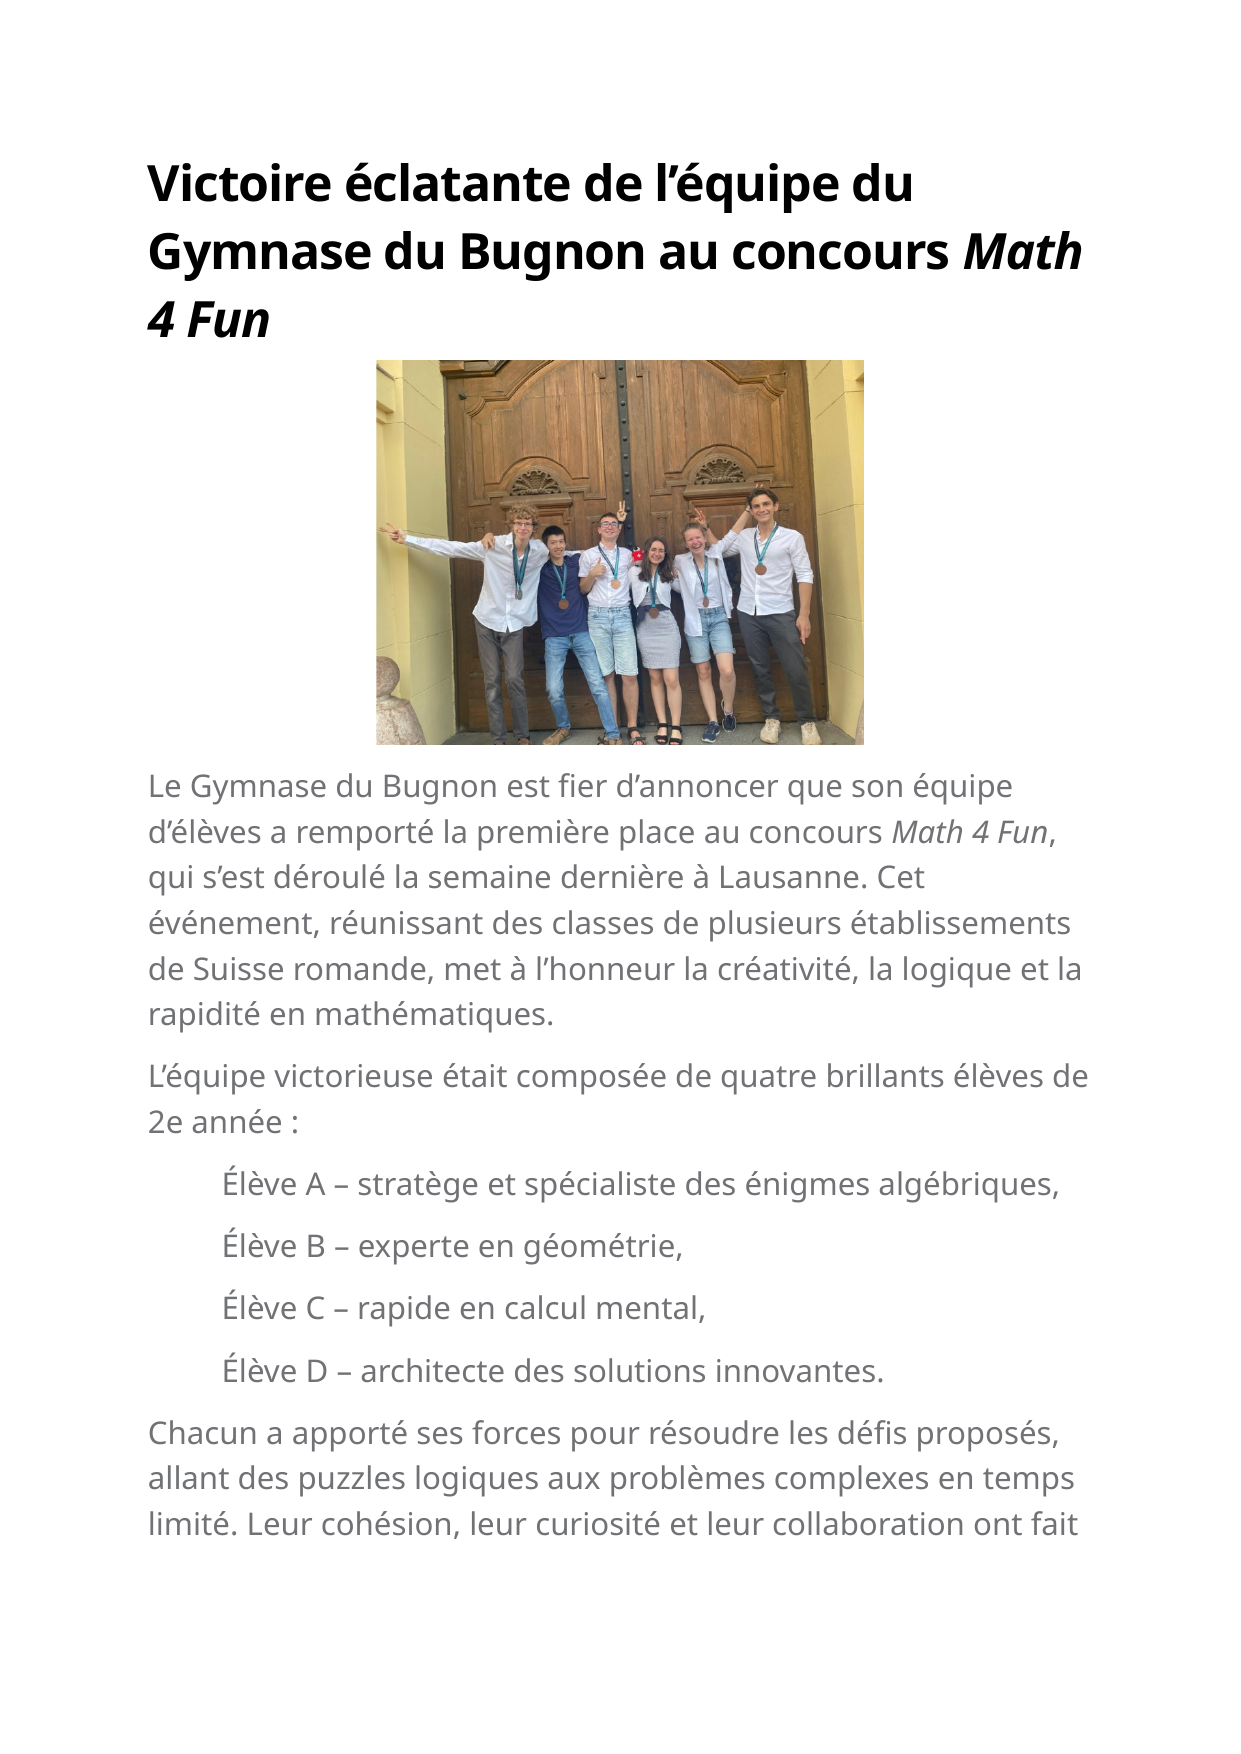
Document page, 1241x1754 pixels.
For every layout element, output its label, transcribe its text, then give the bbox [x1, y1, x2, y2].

text L’équipe victorieuse était composée de quatre brillants élèves de 2e année : [148, 1054, 1093, 1142]
text Chacun a apporté ses forces pour résoudre les défis proposés, allant des puzzles logiques aux problèmes complexes en temps limité. Leur cohésion, leur curiosité et leur collaboration ont fait [148, 1411, 1093, 1544]
text Élève B – experte en géométrie, [221, 1224, 1093, 1267]
text Victoire éclatante de l’équipe du Gymnase du Bugnon au concours Math 4 Fun [148, 148, 1093, 352]
text Élève C – rapide en calcul mental, [221, 1286, 1093, 1329]
text Élève D – architecte des solutions innovantes. [221, 1348, 1093, 1391]
text Le Gymnase du Bugnon est fier d’annoncer que son équipe d’élèves a remporté la première place au concours Math 4 Fun, qui s’est déroulé la semaine dernière à Lausanne. Cet événement, réunissant des classes de plusieurs établissements de Suisse romande, met à l’honneur la créativité, la logique et la rapidité en mathématiques. [148, 764, 1093, 1035]
text Élève A – stratège et spécialiste des énigmes algébriques, [221, 1162, 1093, 1204]
